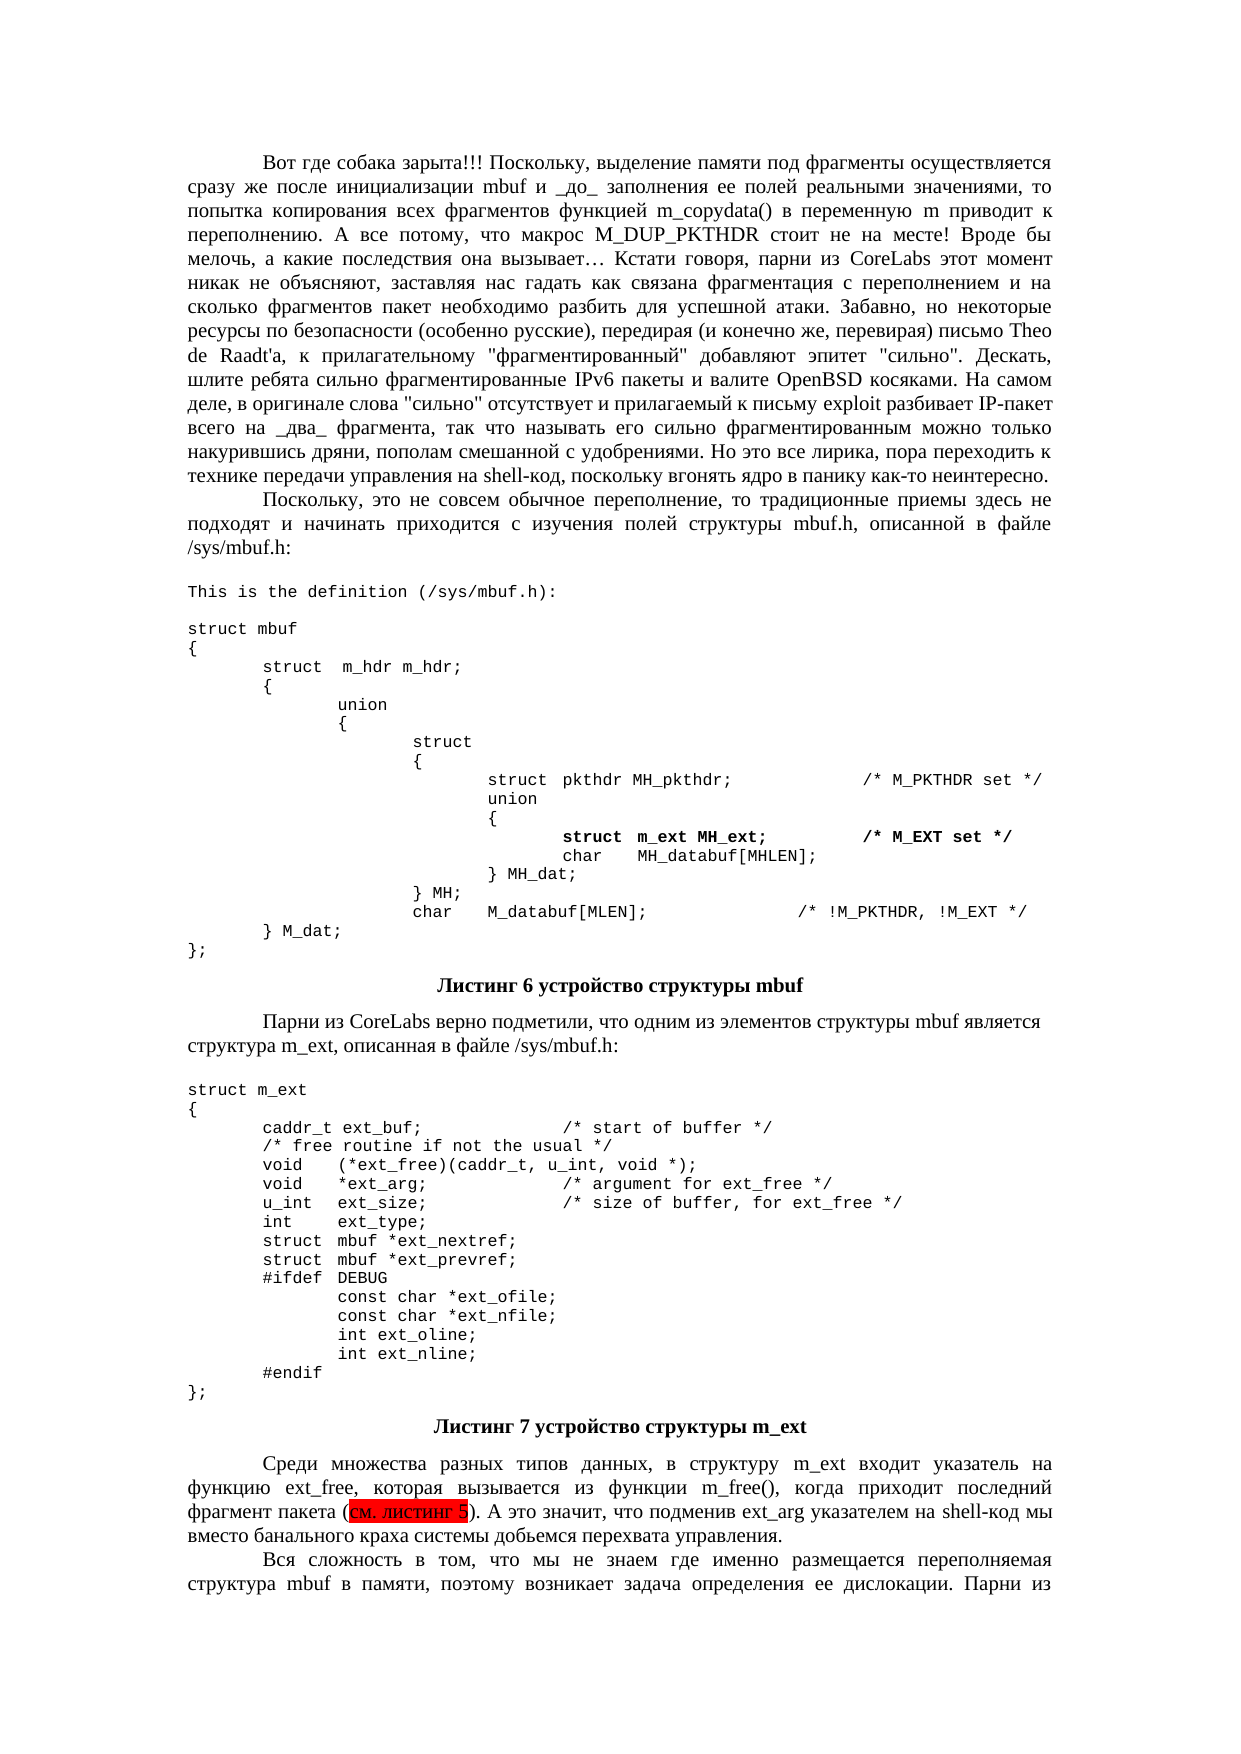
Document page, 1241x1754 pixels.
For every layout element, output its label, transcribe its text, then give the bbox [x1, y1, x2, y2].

text Поскольку, это не совсем обычное переполнение, то традиционные приемы здесь не подходят и начинать приходится с изучения полей структуры mbuf.h, описанной в файле /sys/mbuf.h: [187, 487, 1053, 559]
text char MH_databuf[MHLEN]; [187, 847, 1053, 866]
text { [187, 677, 1053, 696]
text union [187, 696, 1053, 715]
text struct [187, 734, 1053, 753]
text struct m_hdr m_hdr; [187, 658, 1053, 677]
text Вот где собака зарыта!!! Поскольку, выделение памяти под фрагменты осуществляется сразу же после инициализации mbuf и _до_ заполнения ее полей реальными значениями, то попытка копирования всех фрагментов функцией m_copydata() в переменную m приводит к переполнению. А все потому, что макрос M_DUP_PKTHDR стоит не на месте! Вроде бы мелочь, а какие последствия она вызывает… Кстати говоря, парни из CoreLabs этот момент никак не объясняют, заставляя нас гадать как связана фрагментация с переполнением и на сколько фрагментов пакет необходимо разбить для успешной атаки. Забавно, но некоторые ресурсы по безопасности (особенно русские), передирая (и конечно же, перевирая) письмо Theo de Raadt'а, к прилагательному "фрагментированный" добавляют эпитет "сильно". Дескать, шлите ребята сильно фрагментированные IPv6 пакеты и валите OpenBSD косяками. На самом деле, в оригинале слова "сильно" отсутствует и прилагаемый к письму exploit разбивает IP-пакет всего на _два_ фрагмента, так что называть его сильно фрагментированным можно только накурившись дряни, пополам смешанной с удобрениями. Но это все лирика, пора переходить к технике передачи управления на shell-код, поскольку вгонять ядро в панику как-то неинтересно. [187, 150, 1053, 487]
text } MH_dat; [187, 866, 1053, 885]
text { [187, 1100, 1053, 1119]
text struct pkthdr MH_pkthdr; /* M_PKTHDR set */ [187, 772, 1053, 791]
text u_int ext_size; /* size of buffer, for ext_free */ [187, 1194, 1053, 1213]
text struct mbuf *ext_prevref; [187, 1251, 1053, 1270]
text Парни из CoreLabs верно подметили, что одним из элементов структуры mbuf является структура m_ext, описанная в файле /sys/mbuf.h: [187, 1009, 1053, 1057]
text } M_dat; [187, 922, 1053, 941]
text }; [187, 941, 1053, 960]
text #ifdef DEBUG [187, 1270, 1053, 1289]
text }; [187, 1383, 1053, 1402]
text const char *ext_ofile; [187, 1289, 1053, 1308]
text struct mbuf [187, 621, 1053, 640]
text #endif [187, 1364, 1053, 1383]
text /* free routine if not the usual */ [187, 1138, 1053, 1157]
text { [187, 753, 1053, 772]
text { [187, 640, 1053, 658]
text struct mbuf *ext_nextref; [187, 1232, 1053, 1251]
text struct m_ext [187, 1081, 1053, 1100]
text int ext_nline; [187, 1345, 1053, 1364]
text Вся сложность в том, что мы не знаем где именно размещается переполняемая структура mbuf в памяти, поэтому возникает задача определения ее дислокации. Парни из [187, 1547, 1053, 1595]
text Среди множества разных типов данных, в структуру m_ext входит указатель на функцию ext_free, которая вызывается из функции m_free(), когда приходит последний фрагмент пакета (см. листинг 5). А это значит, что подменив ext_arg указателем на shell-код мы вместо банального краха системы добьемся перехвата управления. [187, 1451, 1053, 1547]
text int ext_type; [187, 1213, 1053, 1232]
text void (*ext_free)(caddr_t, u_int, void *); [187, 1157, 1053, 1176]
text Листинг 7 устройство структуры m_ext [187, 1414, 1053, 1438]
text { [187, 715, 1053, 734]
text union [187, 791, 1053, 809]
text This is the definition (/sys/mbuf.h): [187, 583, 1053, 602]
text struct m_ext MH_ext; /* M_EXT set */ [187, 828, 1053, 847]
text } MH; [187, 885, 1053, 904]
text caddr_t ext_buf; /* start of buffer */ [187, 1119, 1053, 1138]
text char M_databuf[MLEN]; /* !M_PKTHDR, !M_EXT */ [187, 904, 1053, 922]
text Листинг 6 устройство структуры mbuf [187, 973, 1053, 997]
text { [187, 809, 1053, 828]
text const char *ext_nfile; [187, 1308, 1053, 1327]
text int ext_oline; [187, 1327, 1053, 1345]
text void *ext_arg; /* argument for ext_free */ [187, 1176, 1053, 1194]
